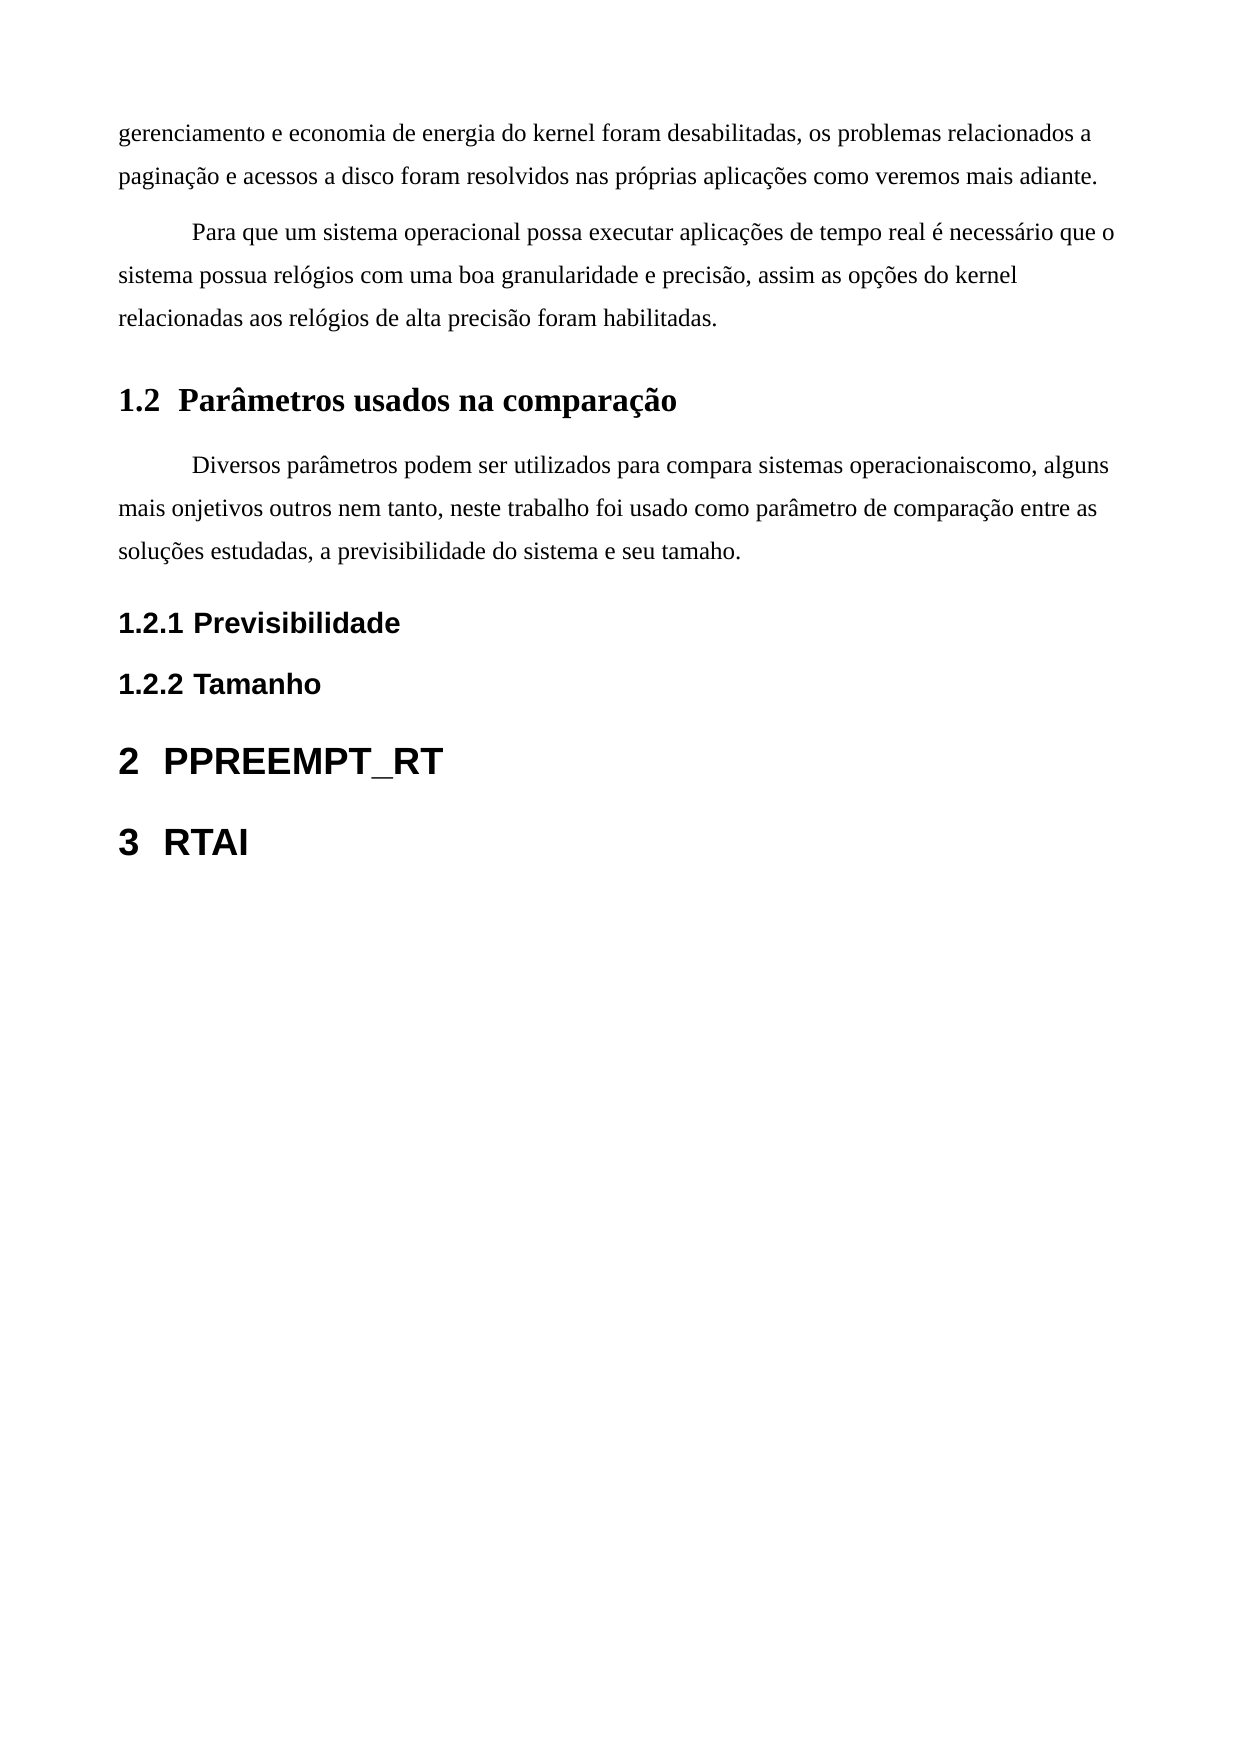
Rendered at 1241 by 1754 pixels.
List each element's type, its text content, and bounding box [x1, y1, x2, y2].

subtitle RTAI [118, 820, 1122, 863]
subtitle Previsibilidade [118, 606, 1122, 640]
text Diversos parâmetros podem ser utilizados para compara sistemas operacionaiscomo, alguns mais onjetivos outros nem tanto, neste trabalho foi usado como parâmetro de comparação entre as soluções estudadas, a previsibilidade do sistema e seu tamaho. [118, 450, 1122, 565]
text gerenciamento e economia de energia do kernel foram desabilitadas, os problemas relacionados a paginação e acessos a disco foram resolvidos nas próprias aplicações como veremos mais adiante. [118, 118, 1122, 190]
subtitle Parâmetros usados na comparação [118, 379, 1122, 418]
subtitle Tamanho [118, 667, 1122, 701]
subtitle PPREEMPT_RT [118, 738, 1122, 782]
text Para que um sistema operacional possa executar aplicações de tempo real é necessário que o sistema possua relógios com uma boa granularidade e precisão, assim as opções do kernel relacionadas aos relógios de alta precisão foram habilitadas. [118, 217, 1122, 332]
